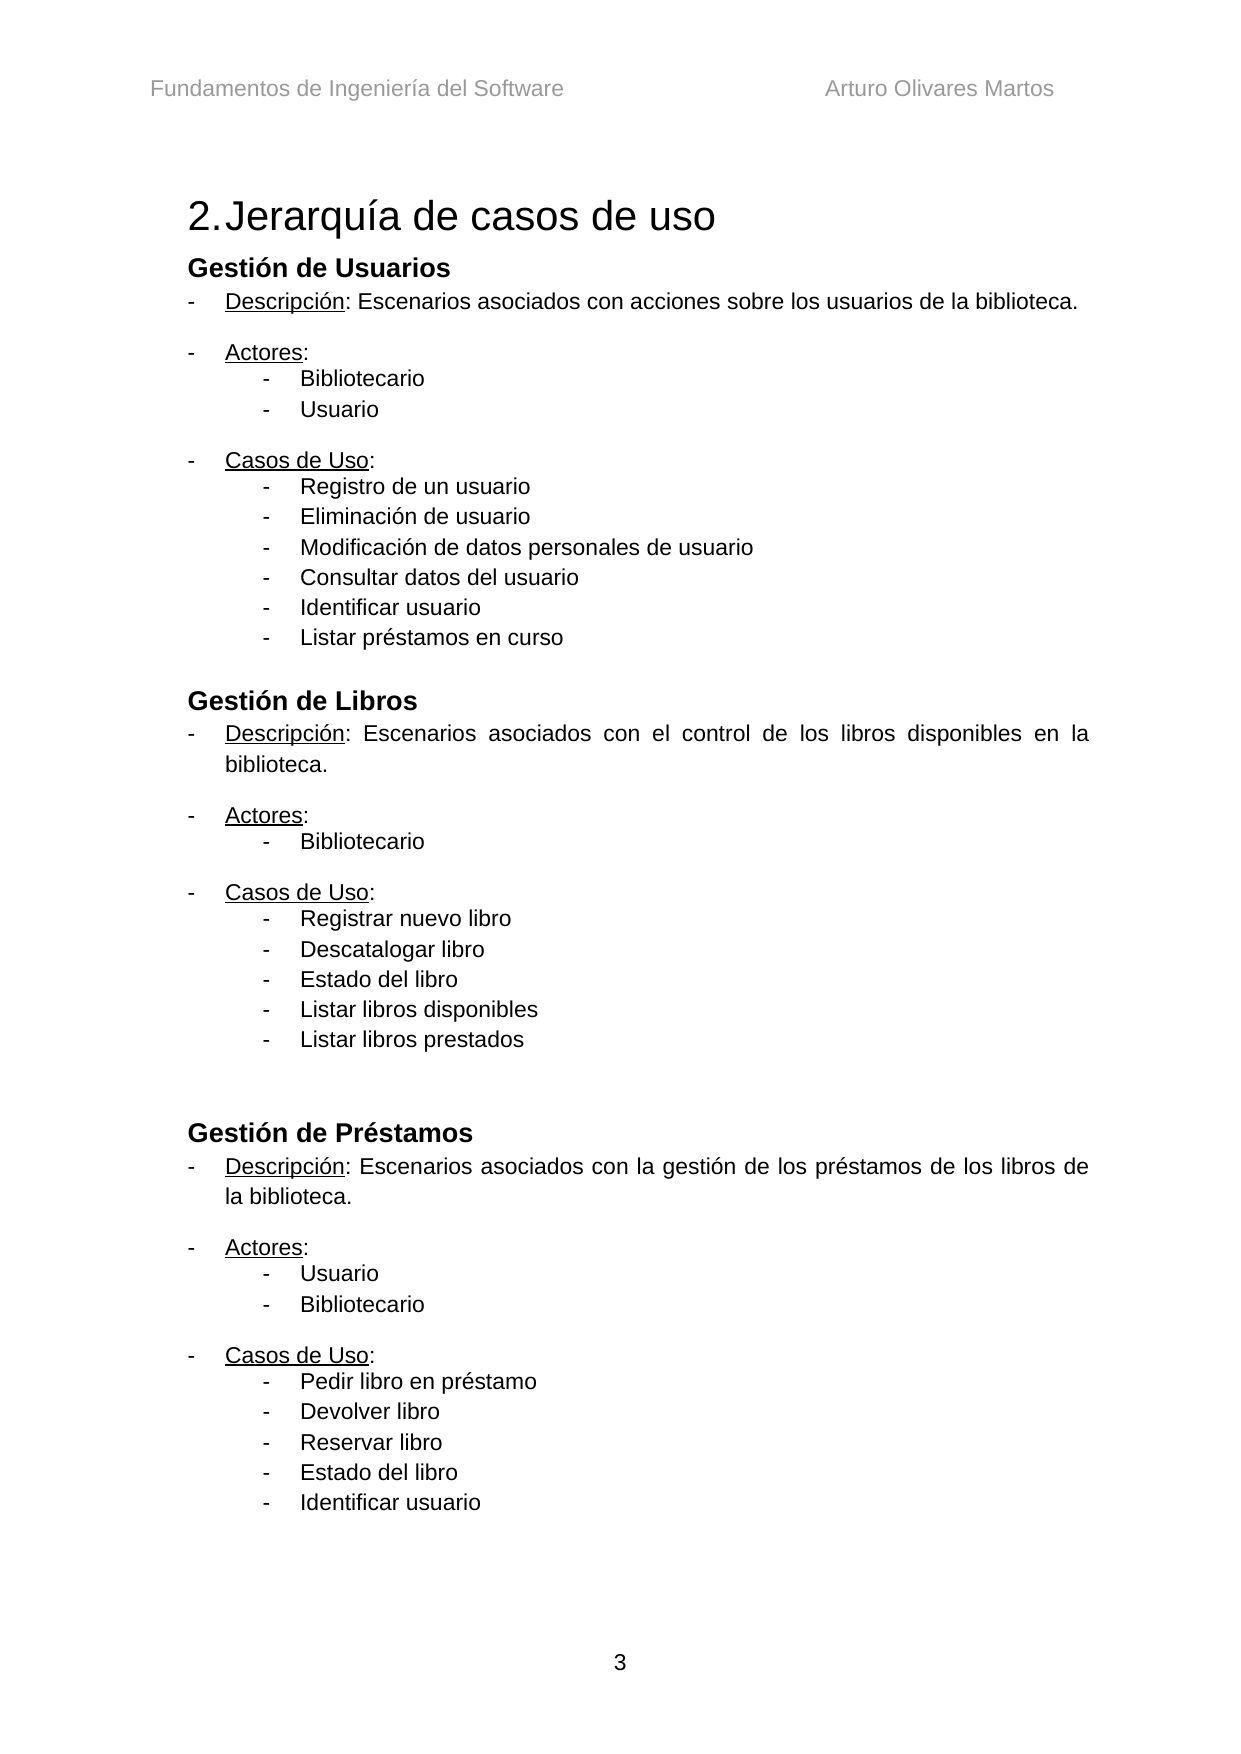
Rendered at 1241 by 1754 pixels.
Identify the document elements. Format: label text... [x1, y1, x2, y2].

list Bibliotecario [262, 1291, 1090, 1317]
list Usuario [262, 396, 1090, 422]
list Consultar datos del usuario [262, 564, 1090, 590]
list Listar préstamos en curso [262, 624, 1090, 650]
subtitle Jerarquía de casos de uso [187, 192, 1090, 239]
list Descripción: Escenarios asociados con acciones sobre los usuarios de la biblioteca. [187, 288, 1090, 314]
list Descripción: Escenarios asociados con la gestión de los préstamos de los libros de la biblioteca. [187, 1153, 1090, 1209]
list Estado del libro [262, 1459, 1090, 1485]
list Reservar libro [262, 1428, 1090, 1455]
list Identificar usuario [262, 1489, 1090, 1515]
list Registro de un usuario [262, 473, 1090, 499]
list Usuario [262, 1260, 1090, 1287]
text Gestión de Préstamos [187, 1117, 1090, 1148]
list Casos de Uso: [187, 1342, 1090, 1368]
list Identificar usuario [262, 594, 1090, 620]
list Listar libros disponibles [262, 996, 1090, 1022]
list Estado del libro [262, 966, 1090, 992]
list Bibliotecario [262, 828, 1090, 854]
list Actores: [187, 1234, 1090, 1260]
list Modificación de datos personales de usuario [262, 533, 1090, 560]
text Gestión de Libros [187, 684, 1090, 716]
list Devolver libro [262, 1398, 1090, 1424]
list Registrar nuevo libro [262, 905, 1090, 932]
text Gestión de Usuarios [187, 252, 1090, 283]
list Pedir libro en préstamo [262, 1368, 1090, 1394]
list Listar libros prestados [262, 1026, 1090, 1053]
list Casos de Uso: [187, 447, 1090, 473]
list Bibliotecario [262, 365, 1090, 392]
list Actores: [187, 802, 1090, 828]
list Descatalogar libro [262, 936, 1090, 962]
list Descripción: Escenarios asociados con el control de los libros disponibles en la biblioteca. [187, 720, 1090, 777]
list Actores: [187, 339, 1090, 365]
list Eliminación de usuario [262, 503, 1090, 529]
list Casos de Uso: [187, 879, 1090, 905]
